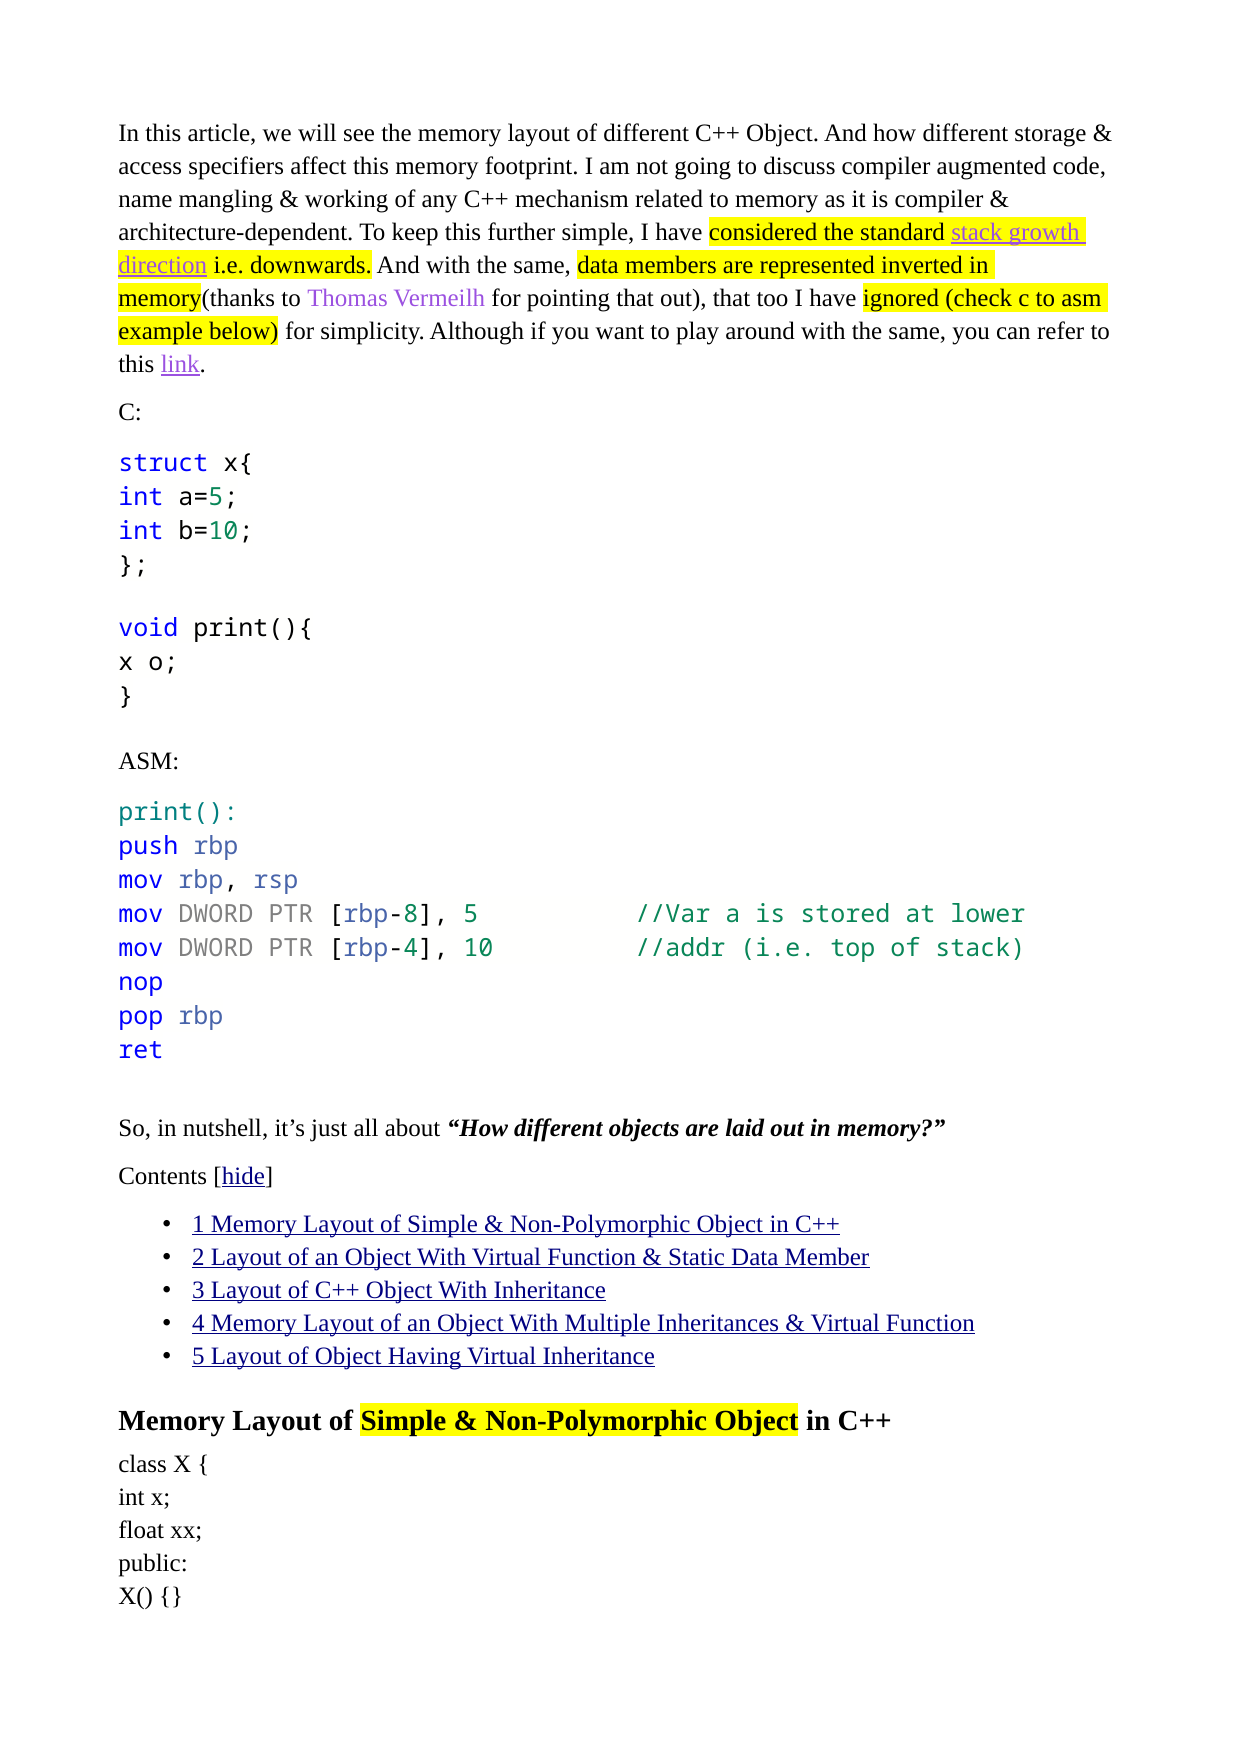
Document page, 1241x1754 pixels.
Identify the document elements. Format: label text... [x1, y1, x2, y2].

text pop rbp [118, 998, 1122, 1032]
text X() {} [118, 1581, 1122, 1610]
list 2 Layout of an Object With Virtual Function & Static Data Member [162, 1242, 1122, 1270]
list 4 Memory Layout of an Object With Multiple Inheritances & Virtual Function [162, 1308, 1122, 1336]
text mov DWORD PTR [rbp-4], 10 //addr (i.e. top of stack) [118, 929, 1122, 964]
text nop [118, 964, 1122, 998]
text float xx; [118, 1515, 1122, 1544]
list 5 Layout of Object Having Virtual Inheritance [162, 1341, 1122, 1369]
subtitle Memory Layout of Simple & Non-Polymorphic Object in C++ [118, 1403, 1122, 1436]
text C: [118, 397, 1122, 426]
text } [118, 678, 1122, 712]
text Contents [hide] [118, 1161, 1122, 1190]
text struct x{ [118, 444, 1122, 478]
text print(): [118, 793, 1122, 827]
text int b=10; [118, 513, 1122, 547]
text ASM: [118, 746, 1122, 774]
text mov rbp, rsp [118, 861, 1122, 896]
text So, in nutshell, it’s just all about “How different objects are laid out in memory?” [118, 1113, 1122, 1142]
list 3 Layout of C++ Object With Inheritance [162, 1275, 1122, 1303]
text class X { [118, 1449, 1122, 1478]
text ret [118, 1032, 1122, 1066]
text void print(){ [118, 609, 1122, 643]
text push rbp [118, 827, 1122, 861]
text x o; [118, 643, 1122, 678]
text public: [118, 1548, 1122, 1577]
list 1 Memory Layout of Simple & Non-Polymorphic Object in C++ [162, 1209, 1122, 1237]
text mov DWORD PTR [rbp-8], 5 //Var a is stored at lower [118, 896, 1122, 929]
text }; [118, 547, 1122, 581]
text int x; [118, 1482, 1122, 1511]
text int a=5; [118, 478, 1122, 513]
text In this article, we will see the memory layout of different C++ Object. And how different storage & access specifiers affect this memory footprint. I am not going to discuss compiler augmented code, name mangling & working of any C++ mechanism related to memory as it is compiler & architecture-dependent. To keep this further simple, I have considered the standard stack growth direction i.e. downwards. And with the same, data members are represented inverted in memory(thanks to Thomas Vermeilh for pointing that out), that too I have ignored (check c to asm example below) for simplicity. Although if you want to play around with the same, you can refer to this link. [118, 118, 1122, 378]
